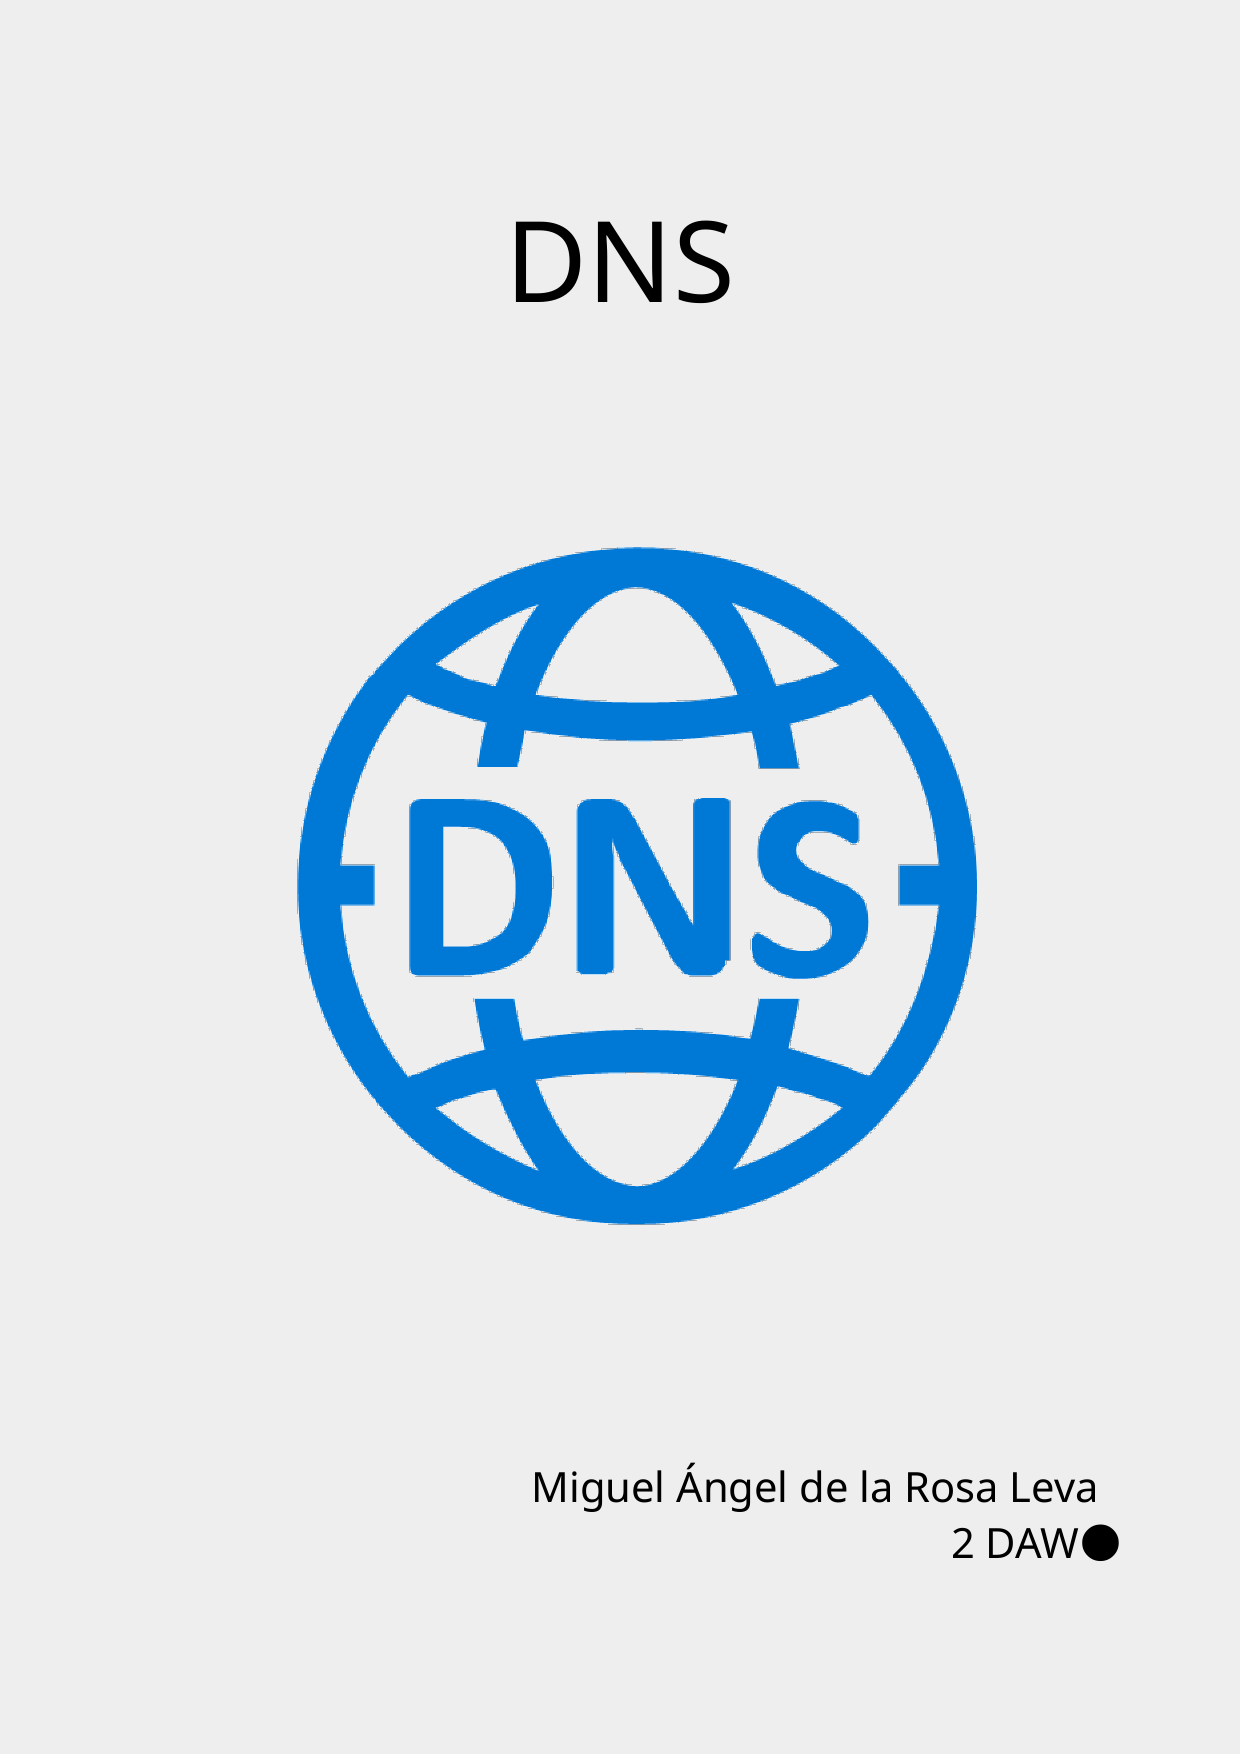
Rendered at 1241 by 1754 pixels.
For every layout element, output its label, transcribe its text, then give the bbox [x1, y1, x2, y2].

text Miguel Ángel de la Rosa Leva [118, 1458, 1122, 1514]
text 2 DAW🌑 [118, 1514, 1122, 1571]
picture [296, 545, 978, 1227]
text DNS [118, 182, 1122, 336]
